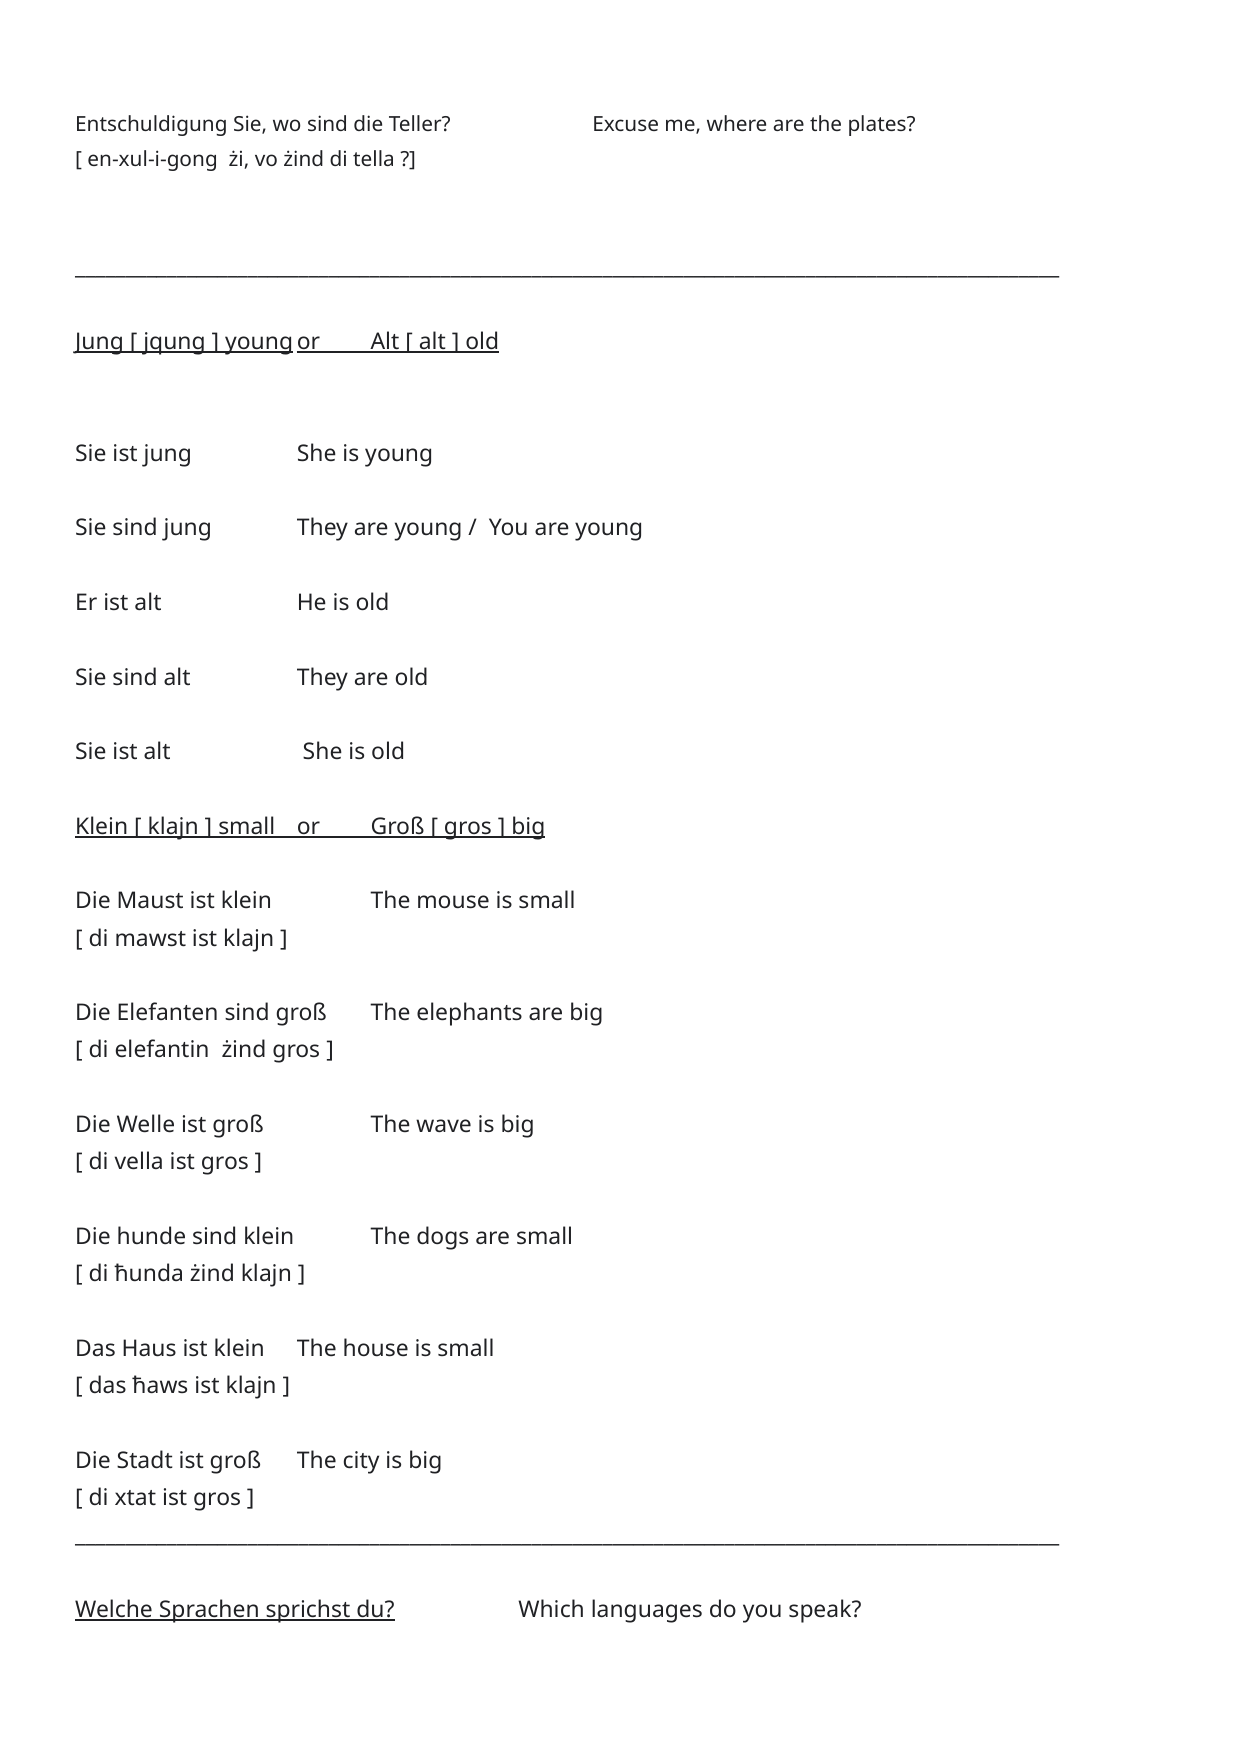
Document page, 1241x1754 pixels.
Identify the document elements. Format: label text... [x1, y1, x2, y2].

text [ di ħunda żind klajn ] [75, 1257, 1165, 1288]
text Die Welle ist groß The wave is big [75, 1108, 1165, 1139]
text Klein [ klajn ] small or Groß [ gros ] big [75, 809, 1165, 841]
text [ das ħaws ist klajn ] [75, 1369, 1165, 1400]
text Sie sind jung They are young / You are young [75, 511, 1165, 542]
text [ di vella ist gros ] [75, 1145, 1165, 1176]
text [ di elefantin żind gros ] [75, 1033, 1165, 1064]
text Welche Sprachen sprichst du? Which languages ​​do you speak? [75, 1593, 1165, 1624]
text Die Elefanten sind groß The elephants are big [75, 996, 1165, 1027]
text Die Maust ist klein The mouse is small [75, 884, 1165, 915]
text [ di xtat ist gros ] [75, 1481, 1165, 1512]
text _________________________________________________________________________________________________ [75, 250, 1165, 281]
text [ en-xul-i-gong żi, vo żind di tella ?] [75, 144, 1165, 172]
text Die hunde sind klein The dogs are small [75, 1220, 1165, 1251]
text Das Haus ist klein The house is small [75, 1332, 1165, 1363]
text Jung [ jqung ] young or Alt [ alt ] old [75, 325, 1165, 356]
text Sie sind alt They are old [75, 660, 1165, 692]
text [ di mawst ist klajn ] [75, 921, 1165, 953]
text Sie ist jung She is young [75, 437, 1165, 468]
text Sie ist alt She is old [75, 735, 1165, 766]
text _________________________________________________________________________________________________ [75, 1518, 1165, 1549]
text Entschuldigung Sie, wo sind die Teller? Excuse me, where are the plates? [75, 109, 1165, 138]
text Er ist alt He is old [75, 586, 1165, 617]
text Die Stadt ist groß The city is big [75, 1443, 1165, 1475]
